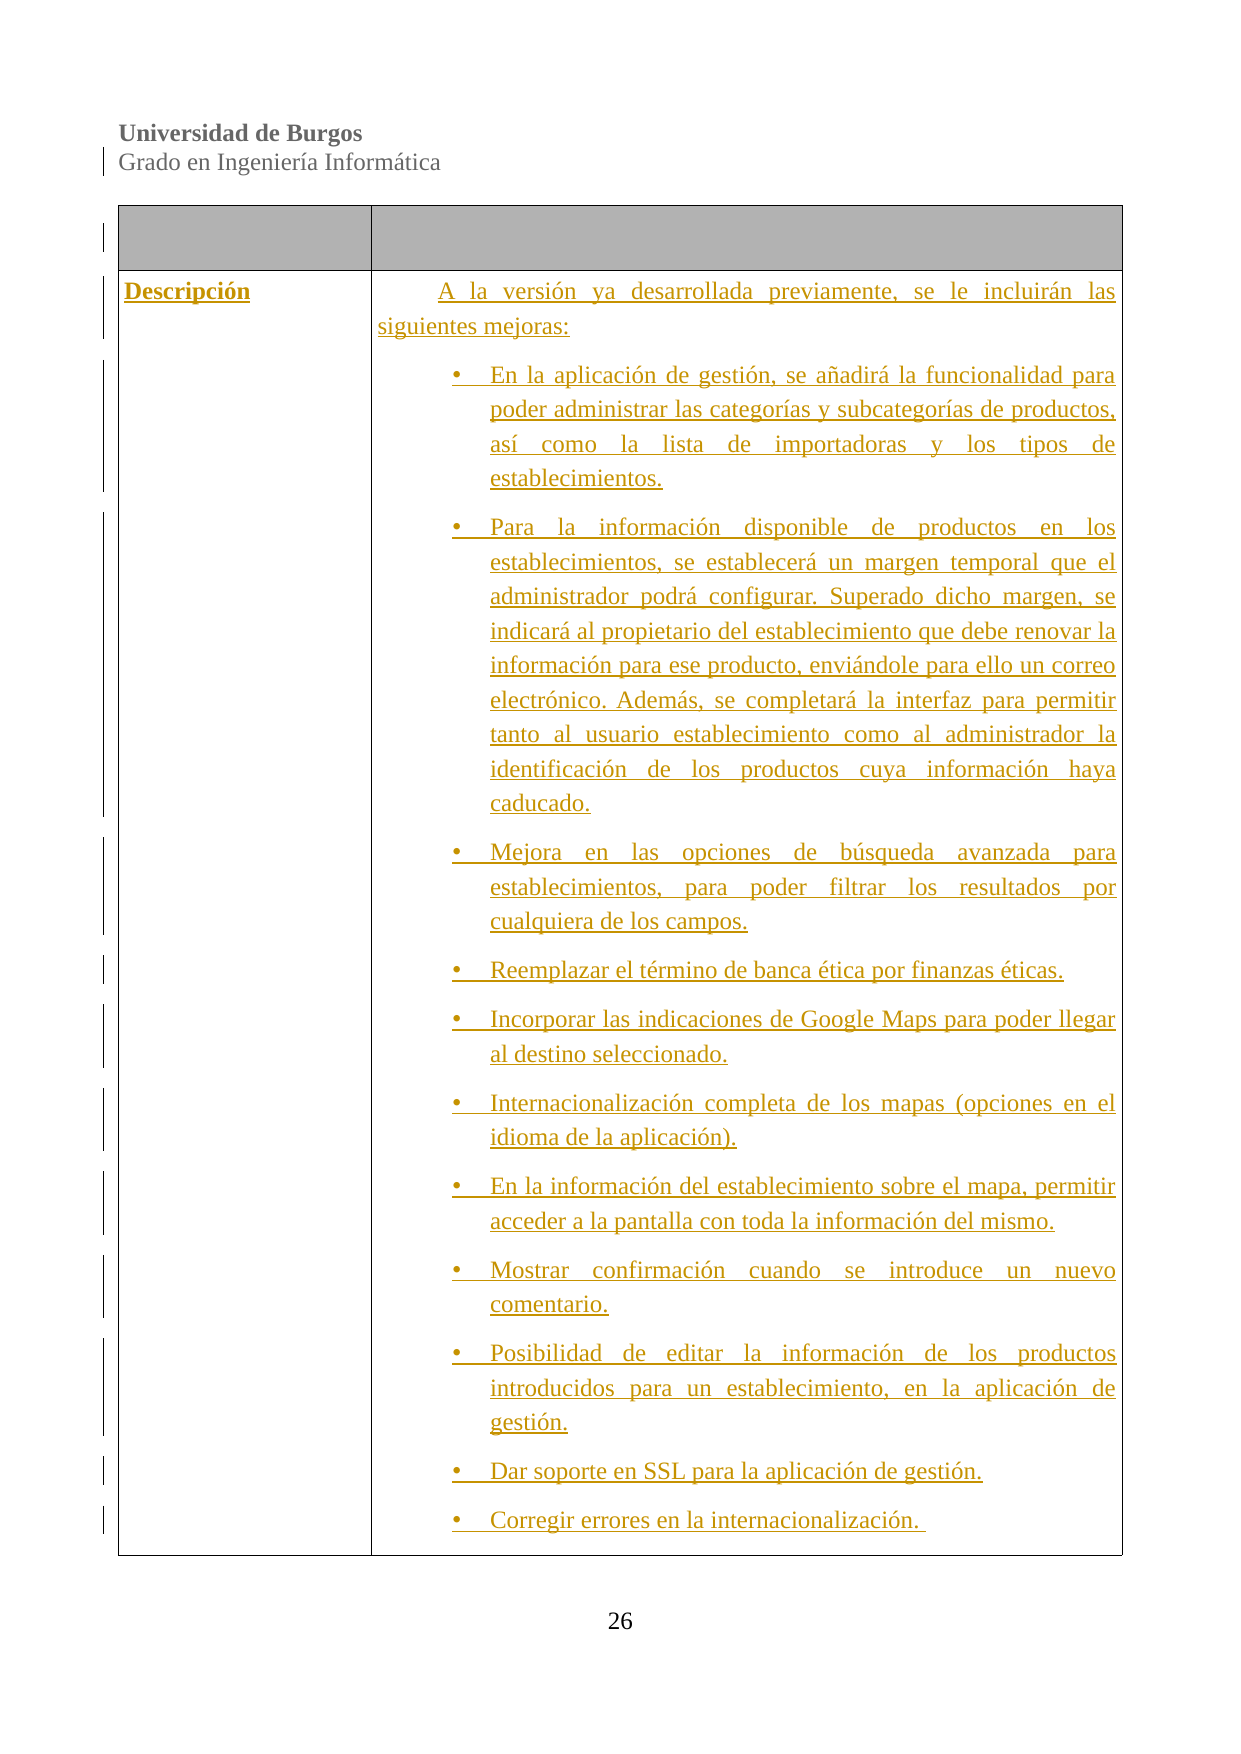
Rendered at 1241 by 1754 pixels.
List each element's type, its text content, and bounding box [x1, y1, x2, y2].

table_header [372, 206, 1122, 270]
table_cell Descripción [119, 271, 371, 1554]
table_cell A la versión ya desarrollada previamente, se le incluirán las siguientes mejoras: En la aplicación de gestión, se añadirá la funcionalidad para poder administrar las categorías y subcategorías de productos, así como la lista de importadoras y los tipos de establecimientos. Para la información disponible de productos en los establecimientos, se establecerá un margen temporal que el administrador podrá configurar. Superado dicho margen, se indicará al propietario del establecimiento que debe renovar la información para ese producto, enviándole para ello un correo electrónico. Además, se completará la interfaz para permitir tanto al usuario establecimiento como al administrador la identificación de los productos cuya información haya caducado. Mejora en las opciones de búsqueda avanzada para establecimientos, para poder filtrar los resultados por cualquiera de los campos. Reemplazar el término de banca ética por finanzas éticas. Incorporar las indicaciones de Google Maps para poder llegar al destino seleccionado. Internacionalización completa de los mapas (opciones en el idioma de la aplicación). En la información del establecimiento sobre el mapa, permitir acceder a la pantalla con toda la información del mismo. Mostrar confirmación cuando se introduce un nuevo comentario. Posibilidad de editar la información de los productos introducidos para un establecimiento, en la aplicación de gestión. Dar soporte en SSL para la aplicación de gestión. Corregir errores en la internacionalización. Robustez: permitir la búsqueda de establecimientos aunque las sugerencias de nombres de localidades no aparezcan porque Google Maps no esté proporcionando estas. [372, 271, 1122, 1554]
table_header [119, 206, 371, 270]
